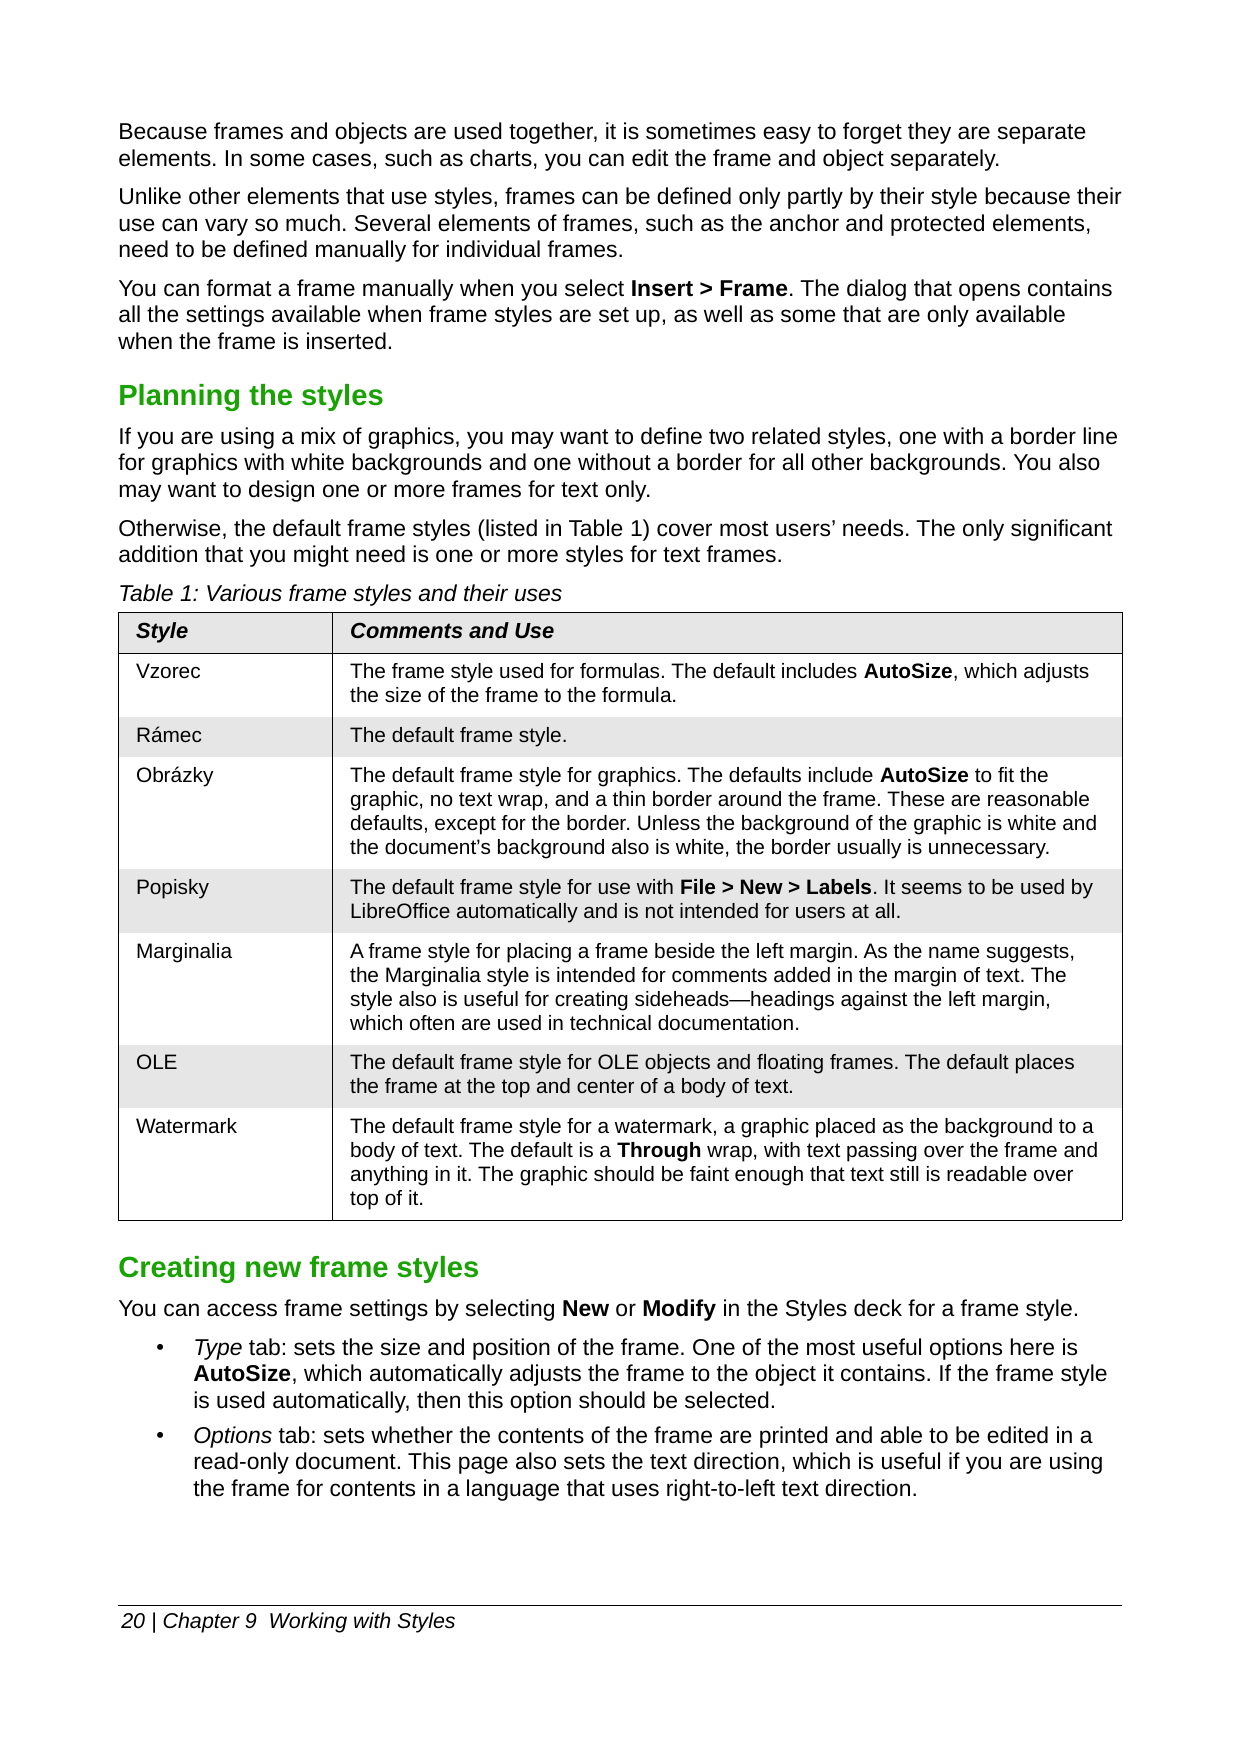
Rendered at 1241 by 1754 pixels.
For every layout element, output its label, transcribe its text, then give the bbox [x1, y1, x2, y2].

table_header Comments and Use [333, 613, 1122, 653]
table_cell Rámec [119, 717, 332, 757]
table_cell The default frame style. [333, 717, 1122, 757]
list Type tab: sets the size and position of the frame. One of the most useful options here is AutoSize, which automatically adjusts the frame to the object it contains. If the frame style is used automatically, then this option should be selected. [156, 1334, 1122, 1413]
text Otherwise, the default frame styles (listed in Table 1) cover most users’ needs. The only significant addition that you might need is one or more styles for text frames. [118, 514, 1122, 567]
text If you are using a mix of graphics, you may want to define two related styles, one with a border line for graphics with white backgrounds and one without a border for all other backgrounds. You also may want to design one or more frames for text only. [118, 423, 1122, 502]
list You can access frame settings by selecting New or Modify in the Styles deck for a frame style. [118, 1295, 1122, 1321]
text Unlike other elements that use styles, frames can be defined only partly by their style because their use can vary so much. Several elements of frames, such as the anchor and protected elements, need to be defined manually for individual frames. [118, 183, 1122, 262]
table_cell Popisky [119, 869, 332, 933]
table_cell Vzorec [119, 654, 332, 717]
table_cell Obrázky [119, 757, 332, 869]
table_cell OLE [119, 1045, 332, 1108]
table_header Style [119, 613, 332, 653]
table_cell The frame style used for formulas. The default includes AutoSize, which adjusts the size of the frame to the formula. [333, 654, 1122, 717]
subtitle Creating new frame styles [118, 1250, 1122, 1283]
table_cell A frame style for placing a frame beside the left margin. As the name suggests, the Marginalia style is intended for comments added in the margin of text. The style also is useful for creating sideheads—headings against the left margin, which often are used in technical documentation. [333, 933, 1122, 1044]
subtitle Planning the styles [118, 378, 1122, 411]
table_cell The default frame style for a watermark, a graphic placed as the background to a body of text. The default is a Through wrap, with text passing over the frame and anything in it. The graphic should be faint enough that text still is readable over top of it. [333, 1108, 1122, 1220]
table_cell Watermark [119, 1108, 332, 1220]
table_cell Marginalia [119, 933, 332, 1044]
table_cell The default frame style for graphics. The defaults include AutoSize to fit the graphic, no text wrap, and a thin border around the frame. These are reasonable defaults, except for the border. Unless the background of the graphic is white and the document’s background also is white, the border usually is unnecessary. [333, 757, 1122, 869]
table_cell The default frame style for OLE objects and floating frames. The default places the frame at the top and center of a body of text. [333, 1045, 1122, 1108]
table_cell The default frame style for use with File > New > Labels. It seems to be used by LibreOffice automatically and is not intended for users at all. [333, 869, 1122, 933]
text Table 1: Various frame styles and their uses [118, 580, 1122, 606]
list Options tab: sets whether the contents of the frame are printed and able to be edited in a read-only document. This page also sets the text direction, which is useful if you are using the frame for contents in a language that uses right-to-left text direction. [156, 1422, 1122, 1501]
text You can format a frame manually when you select Insert > Frame. The dialog that opens contains all the settings available when frame styles are set up, as well as some that are only available when the frame is inserted. [118, 275, 1122, 354]
text Because frames and objects are used together, it is sometimes easy to forget they are separate elements. In some cases, such as charts, you can edit the frame and object separately. [118, 118, 1122, 171]
